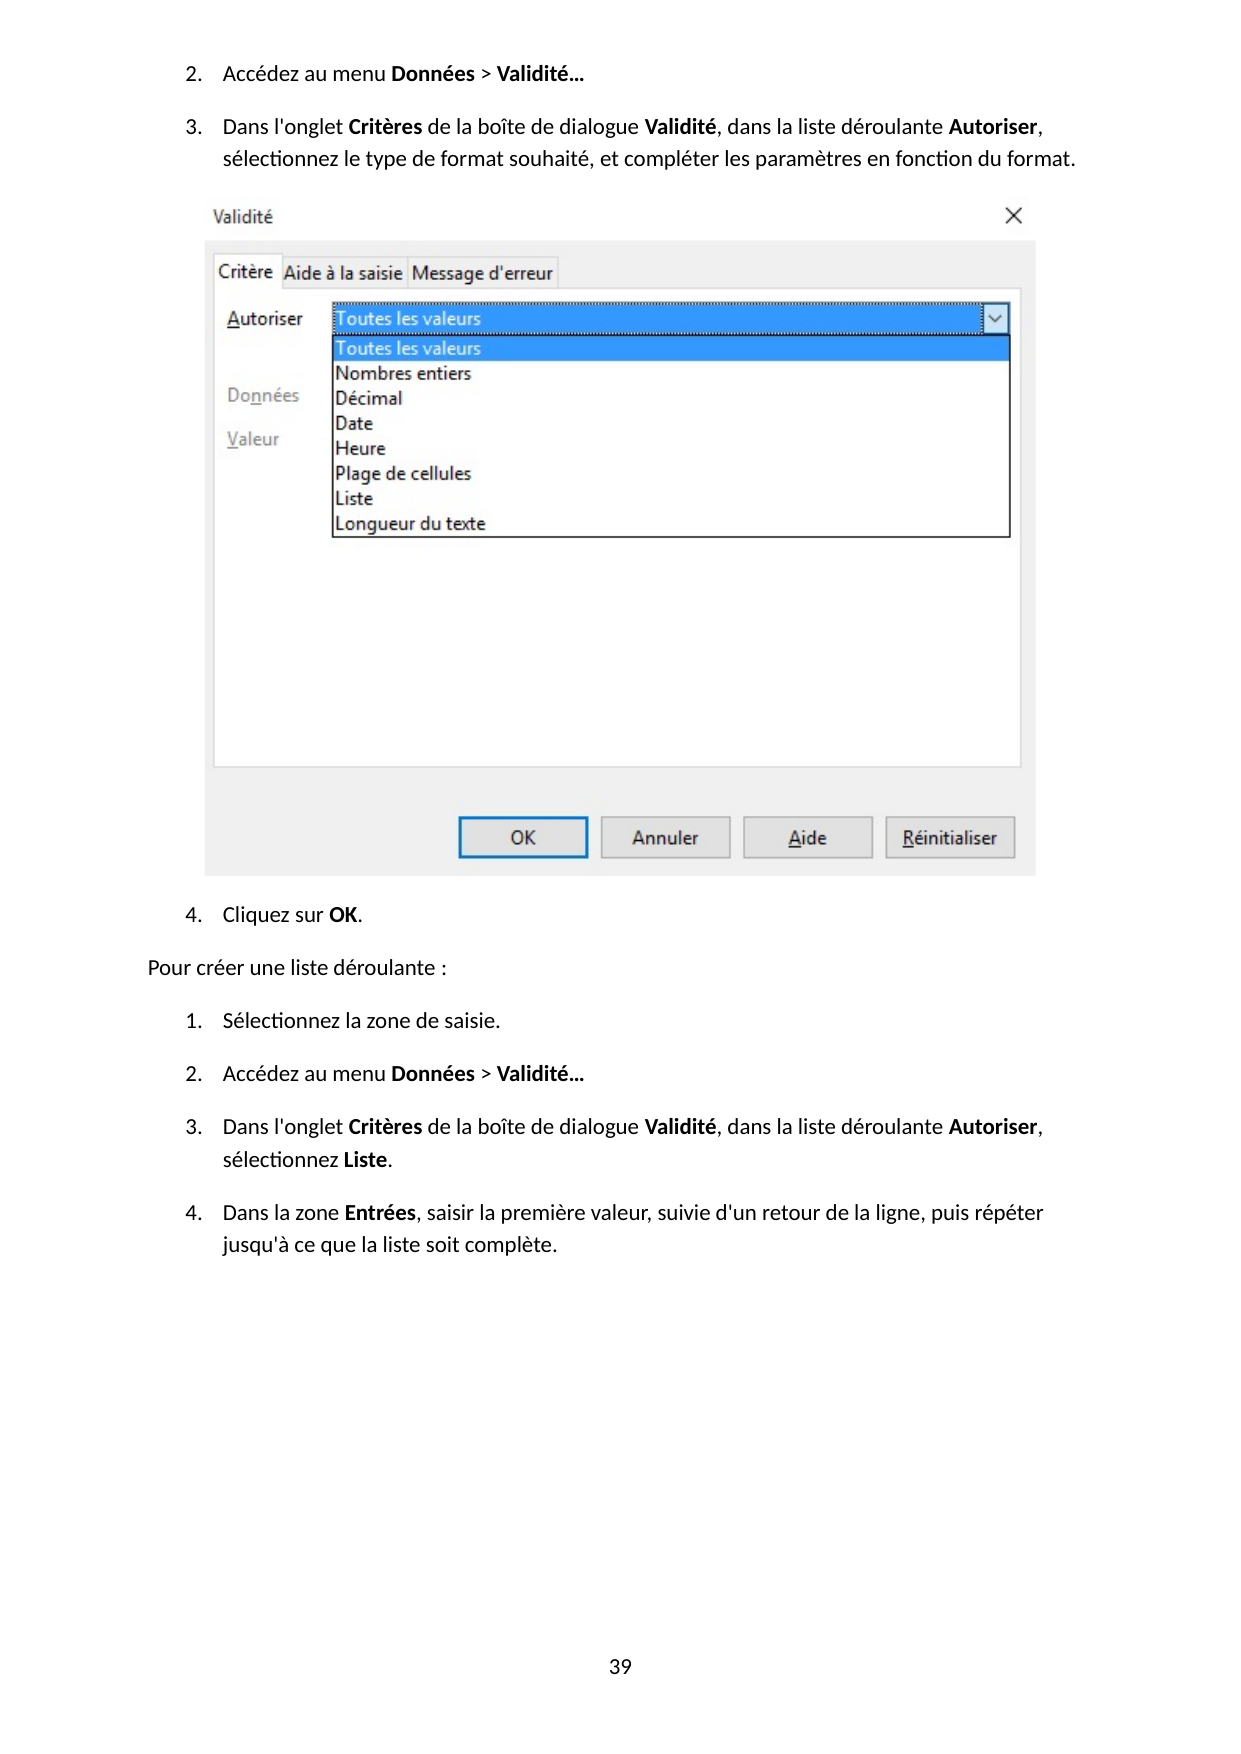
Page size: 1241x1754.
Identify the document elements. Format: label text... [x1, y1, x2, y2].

list Accédez au menu Données > Validité… [185, 1059, 1093, 1087]
picture [204, 197, 1036, 876]
list Dans l'onglet Critères de la boîte de dialogue Validité, dans la liste déroulante Autoriser, sélectionnez le type de format souhaité, et compléter les paramètres en fonction du format. [185, 112, 1093, 172]
list Sélectionnez la zone de saisie. [185, 1006, 1093, 1034]
list Dans l'onglet Critères de la boîte de dialogue Validité, dans la liste déroulante Autoriser, sélectionnez Liste. [185, 1112, 1093, 1173]
text Pour créer une liste déroulante : [148, 953, 1093, 981]
list Accédez au menu Données > Validité… [185, 59, 1093, 87]
list Cliquez sur OK. [185, 900, 1093, 928]
list Dans la zone Entrées, saisir la première valeur, suivie d'un retour de la ligne, puis répéter jusqu'à ce que la liste soit complète. [185, 1198, 1093, 1258]
